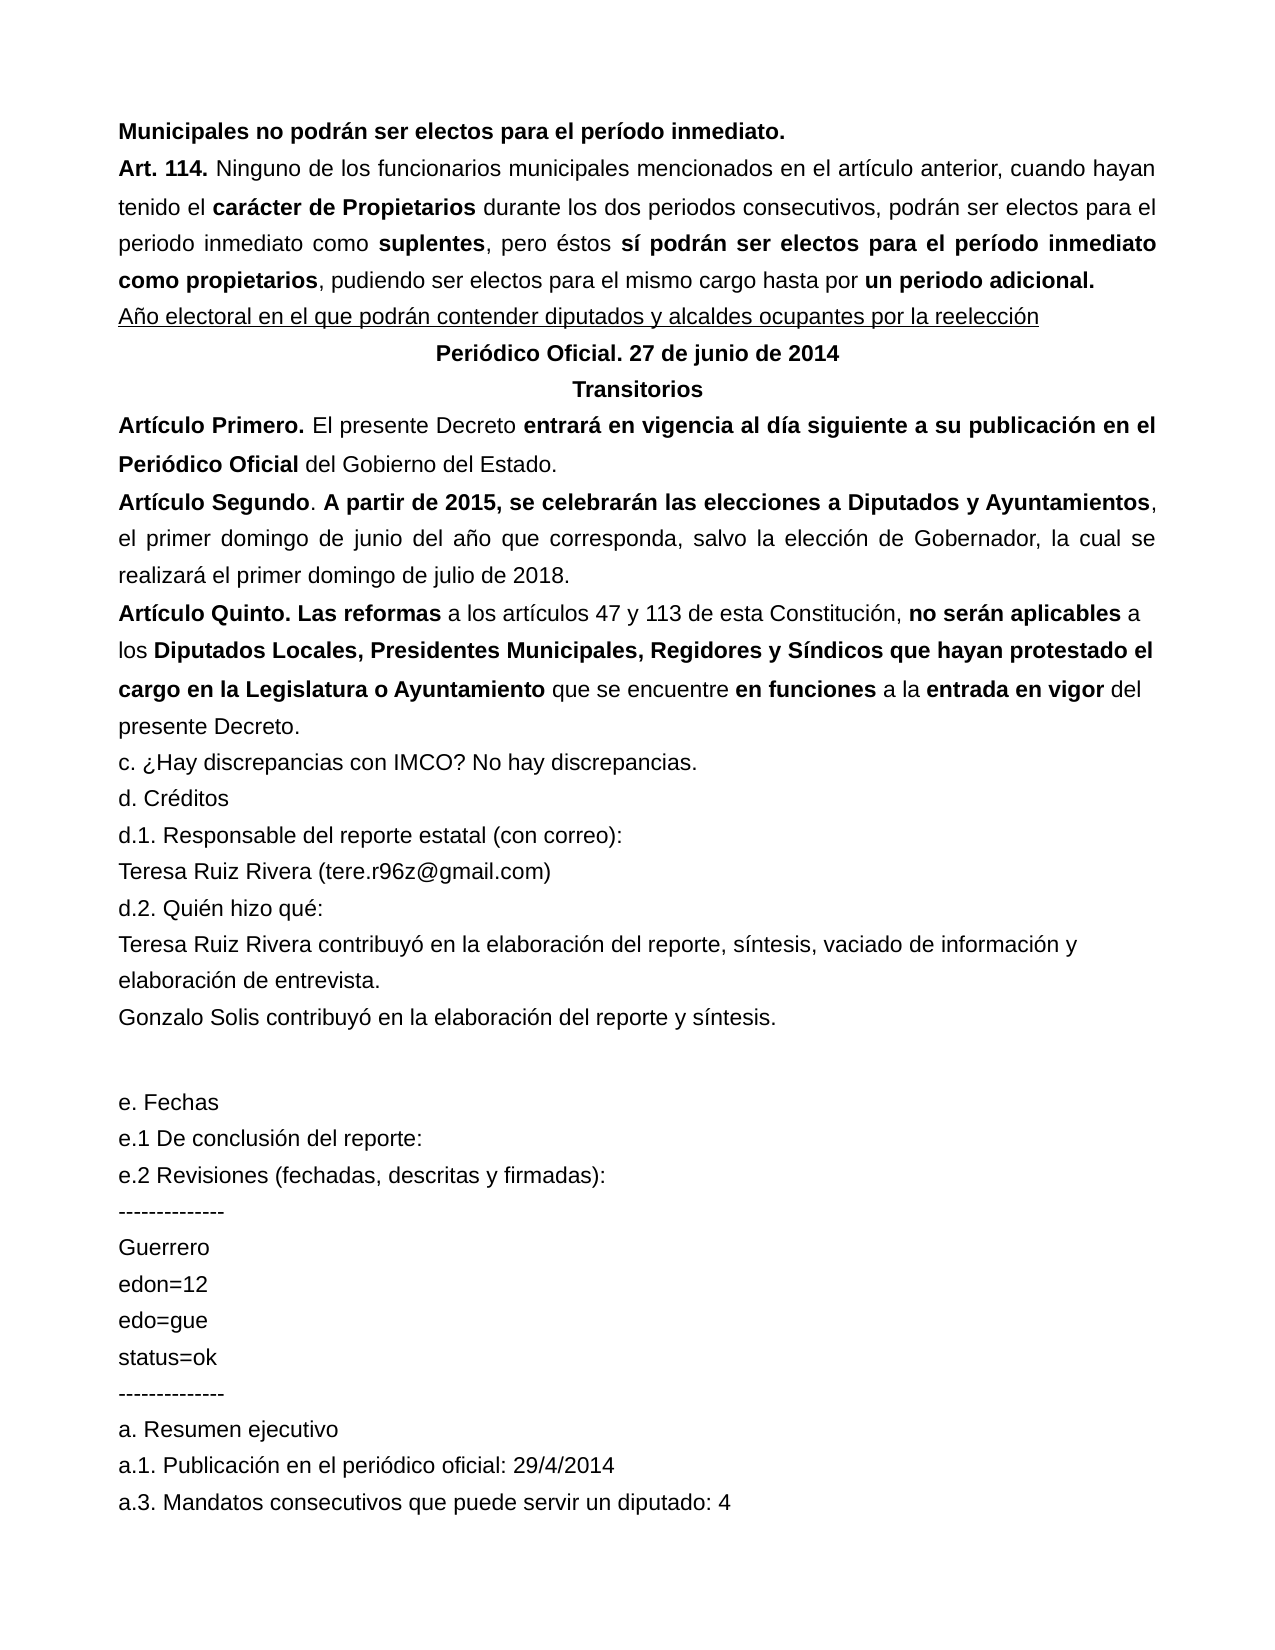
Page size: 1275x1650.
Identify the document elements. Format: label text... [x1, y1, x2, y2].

text Guerrero [118, 1234, 1157, 1261]
text e.2 Revisiones (fechadas, descritas y firmadas): [118, 1162, 1157, 1188]
text a.1. Publicación en el periódico oficial: 29/4/2014 [118, 1452, 1157, 1479]
text Municipales no podrán ser electos para el período inmediato. [118, 118, 1157, 144]
text edo=gue [118, 1307, 1157, 1333]
text Teresa Ruiz Rivera contribuyó en la elaboración del reporte, síntesis, vaciado de información y elaboración de entrevista. [118, 931, 1157, 993]
text Artículo Primero. El presente Decreto entrará en vigencia al día siguiente a su publicación en el Periódico Oficial del Gobierno del Estado. [118, 412, 1157, 478]
text Artículo Segundo. A partir de 2015, se celebrarán las elecciones a Diputados y Ayuntamientos, el primer domingo de junio del año que corresponda, salvo la elección de Gobernador, la cual se realizará el primer domingo de julio de 2018. [118, 489, 1157, 588]
text Gonzalo Solis contribuyó en la elaboración del reporte y síntesis. [118, 1003, 1157, 1030]
text a.3. Mandatos consecutivos que puede servir un diputado: 4 [118, 1489, 1157, 1515]
text a. Resumen ejecutivo [118, 1416, 1157, 1442]
text Art. 114. Ninguno de los funcionarios municipales mencionados en el artículo anterior, cuando hayan tenido el carácter de Propietarios durante los dos periodos consecutivos, podrán ser electos para el periodo inmediato como suplentes, pero éstos sí podrán ser electos para el período inmediato como propietarios, pudiendo ser electos para el mismo cargo hasta por un periodo adicional. [118, 154, 1157, 293]
text status=ok [118, 1343, 1157, 1370]
text d.2. Quién hizo qué: [118, 894, 1157, 921]
text d.1. Responsable del reporte estatal (con correo): [118, 822, 1157, 848]
text Transitorios [118, 376, 1157, 402]
text Teresa Ruiz Rivera (tere.r96z@gmail.com) [118, 858, 1157, 884]
text c. ¿Hay discrepancias con IMCO? No hay discrepancias. [118, 749, 1157, 775]
text e. Fechas [118, 1089, 1157, 1115]
text Año electoral en el que podrán contender diputados y alcaldes ocupantes por la reelección [118, 303, 1157, 329]
text Periódico Oficial. 27 de junio de 2014 [118, 339, 1157, 366]
text e.1 De conclusión del reporte: [118, 1125, 1157, 1152]
text -------------- [118, 1198, 1157, 1224]
text d. Créditos [118, 785, 1157, 812]
text Artículo Quinto. Las reformas a los artículos 47 y 113 de esta Constitución, no serán aplicables a los Diputados Locales, Presidentes Municipales, Regidores y Síndicos que hayan protestado el cargo en la Legislatura o Ayuntamiento que se encuentre en funciones a la entrada en vigor del presente Decreto. [118, 598, 1157, 739]
text edon=12 [118, 1271, 1157, 1297]
text -------------- [118, 1380, 1157, 1406]
